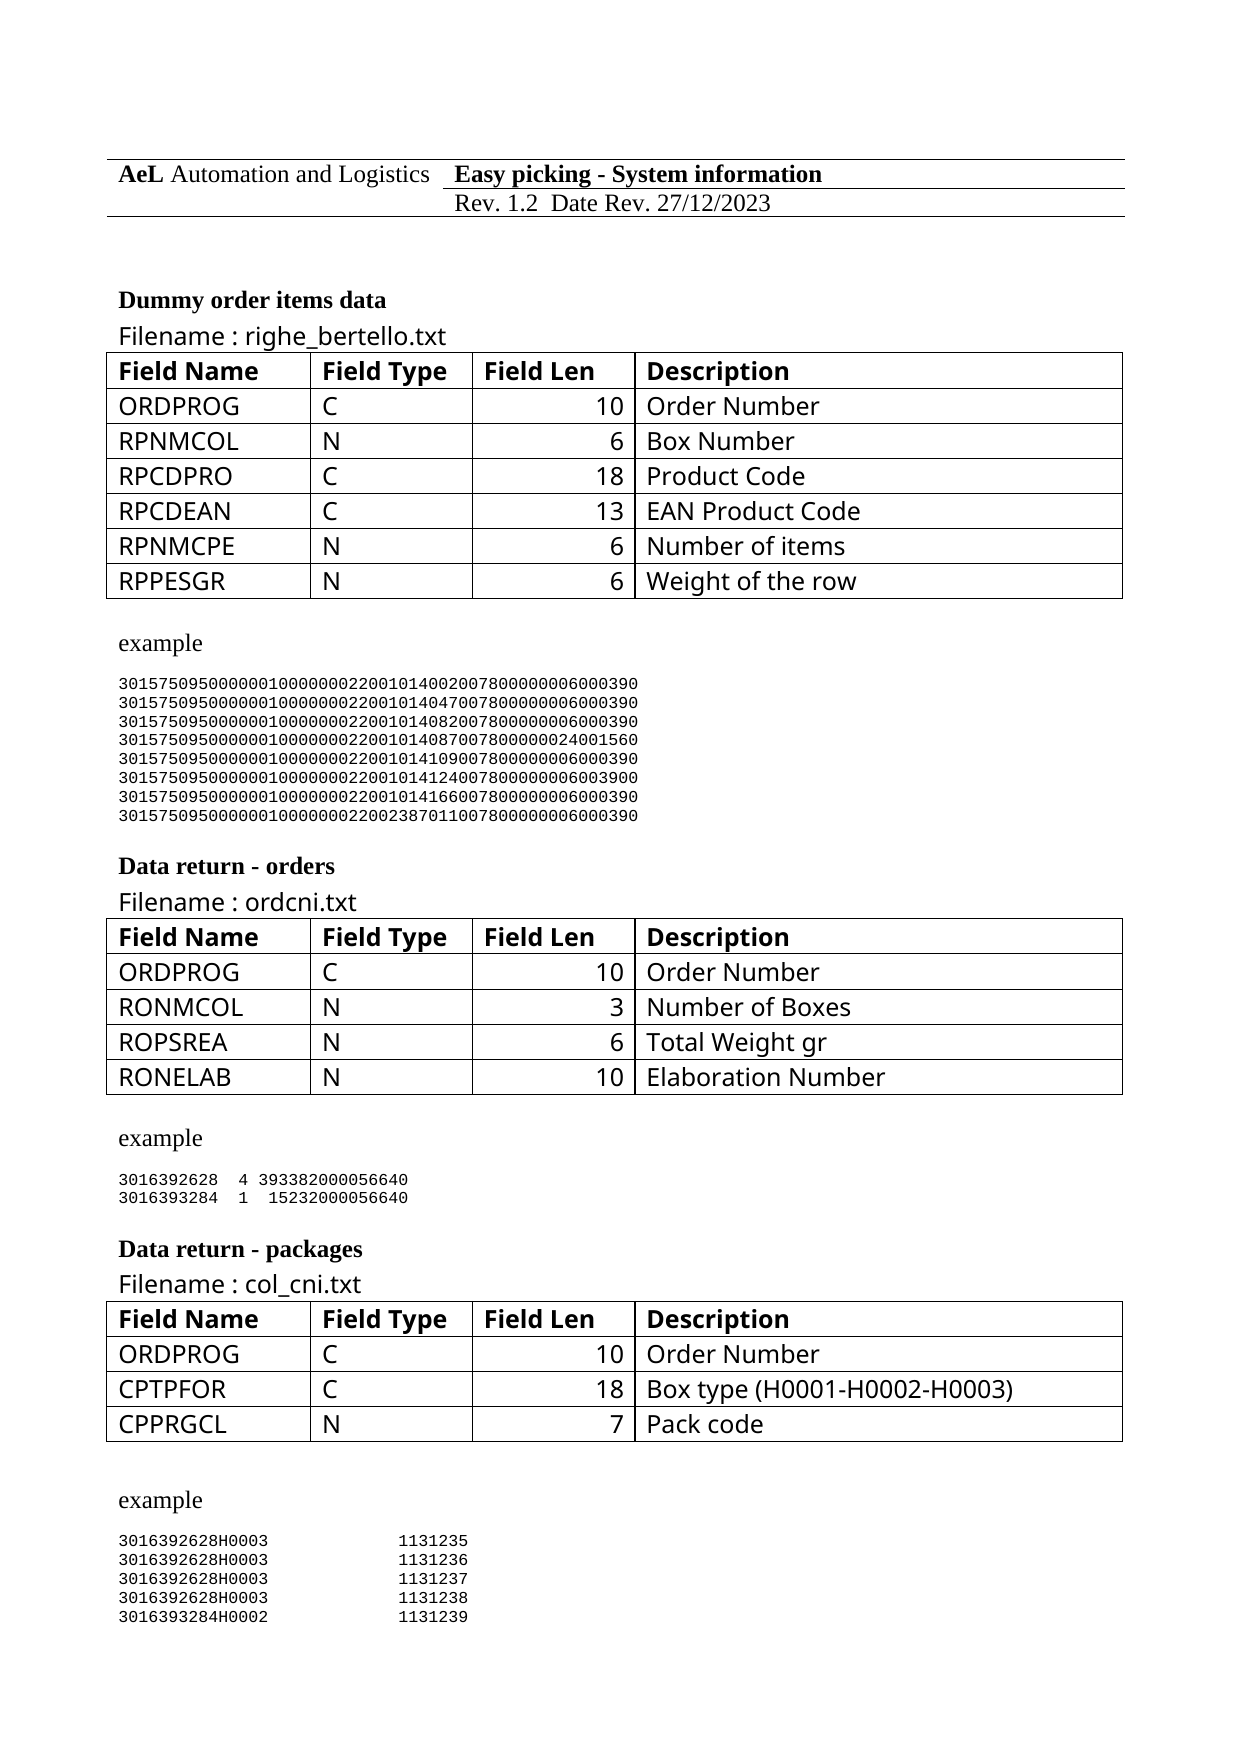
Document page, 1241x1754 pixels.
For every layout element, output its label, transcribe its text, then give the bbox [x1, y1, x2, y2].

table_cell N [311, 1060, 472, 1094]
table_cell 6 [473, 564, 634, 598]
table_cell C [311, 954, 472, 988]
table_cell EAN Product Code [636, 494, 1122, 528]
text Filename : ordcni.txt [118, 884, 1122, 918]
text 3015750950000001000000022001014047007800000006000390 [118, 694, 1122, 713]
table_header Field Name [107, 353, 310, 387]
subtitle Data return - orders [118, 851, 1122, 880]
table_cell Order Number [636, 389, 1122, 422]
table_cell RPCDEAN [107, 494, 310, 528]
table_cell C [311, 494, 472, 528]
table_cell Weight of the row [636, 564, 1122, 598]
text 3015750950000001000000022001014109007800000006000390 [118, 751, 1122, 770]
table_header Field Type [311, 353, 472, 387]
table_header Field Len [473, 353, 634, 387]
text 3015750950000001000000022001014087007800000024001560 [118, 732, 1122, 751]
text 3016392628 4 393382000056640 [118, 1171, 1122, 1190]
text example [118, 1123, 1122, 1152]
table_cell ROPSREA [107, 1025, 310, 1059]
table_cell 10 [473, 954, 634, 988]
table_header Description [636, 353, 1122, 387]
table_cell Number of Boxes [636, 990, 1122, 1023]
table_cell N [311, 990, 472, 1023]
text 3015750950000001000000022001014166007800000006000390 [118, 788, 1122, 807]
table_cell N [311, 1407, 472, 1441]
table_cell 3 [473, 990, 634, 1023]
text 3015750950000001000000022001014082007800000006000390 [118, 713, 1122, 732]
table_cell Pack code [636, 1407, 1122, 1441]
table_header Field Len [473, 1302, 634, 1336]
table_cell RPPESGR [107, 564, 310, 598]
table_cell Elaboration Number [636, 1060, 1122, 1094]
table_cell ORDPROG [107, 1337, 310, 1371]
table_cell 10 [473, 389, 634, 422]
table_header Field Type [311, 919, 472, 953]
table_cell RONMCOL [107, 990, 310, 1023]
text 3015750950000001000000022001014124007800000006003900 [118, 770, 1122, 788]
text 3016392628H0003 1131238 [118, 1589, 1122, 1608]
table_cell C [311, 1337, 472, 1371]
text 3015750950000001000000022002387011007800000006000390 [118, 807, 1122, 826]
table_cell Box Number [636, 424, 1122, 458]
table_cell RONELAB [107, 1060, 310, 1094]
table_cell C [311, 459, 472, 493]
text Filename : col_cni.txt [118, 1267, 1122, 1301]
table_cell 13 [473, 494, 634, 528]
table_header Field Name [107, 1302, 310, 1336]
subtitle Dummy order items data [118, 285, 1122, 314]
table_cell N [311, 1025, 472, 1059]
table_cell C [311, 1372, 472, 1406]
subtitle Data return - packages [118, 1234, 1122, 1263]
text 3016393284 1 15232000056640 [118, 1190, 1122, 1209]
table_cell 7 [473, 1407, 634, 1441]
table_cell 6 [473, 424, 634, 458]
table_cell 6 [473, 529, 634, 563]
text 3016393284H0002 1131239 [118, 1608, 1122, 1627]
table_cell 6 [473, 1025, 634, 1059]
table_cell RPNMCPE [107, 529, 310, 563]
table_cell Box type (H0001-H0002-H0003) [636, 1372, 1122, 1406]
text 3015750950000001000000022001014002007800000006000390 [118, 675, 1122, 694]
table_cell 18 [473, 459, 634, 493]
table_header Field Name [107, 919, 310, 953]
table_cell N [311, 424, 472, 458]
table_cell Order Number [636, 954, 1122, 988]
table_cell 18 [473, 1372, 634, 1406]
text example [118, 1485, 1122, 1514]
table_header Field Len [473, 919, 634, 953]
table_cell C [311, 389, 472, 422]
text 3016392628H0003 1131237 [118, 1571, 1122, 1589]
table_cell ORDPROG [107, 389, 310, 422]
table_cell 10 [473, 1337, 634, 1371]
table_cell Total Weight gr [636, 1025, 1122, 1059]
table_cell N [311, 529, 472, 563]
text 3016392628H0003 1131235 [118, 1533, 1122, 1552]
table_header Description [636, 1302, 1122, 1336]
table_cell CPTPFOR [107, 1372, 310, 1406]
table_cell N [311, 564, 472, 598]
text 3016392628H0003 1131236 [118, 1552, 1122, 1571]
table_header Description [636, 919, 1122, 953]
table_cell Number of items [636, 529, 1122, 563]
table_cell RPNMCOL [107, 424, 310, 458]
text example [118, 628, 1122, 657]
table_cell 10 [473, 1060, 634, 1094]
text Filename : righe_bertello.txt [118, 318, 1122, 352]
table_cell Product Code [636, 459, 1122, 493]
table_cell Order Number [636, 1337, 1122, 1371]
table_header Field Type [311, 1302, 472, 1336]
table_cell ORDPROG [107, 954, 310, 988]
table_cell RPCDPRO [107, 459, 310, 493]
table_cell CPPRGCL [107, 1407, 310, 1441]
